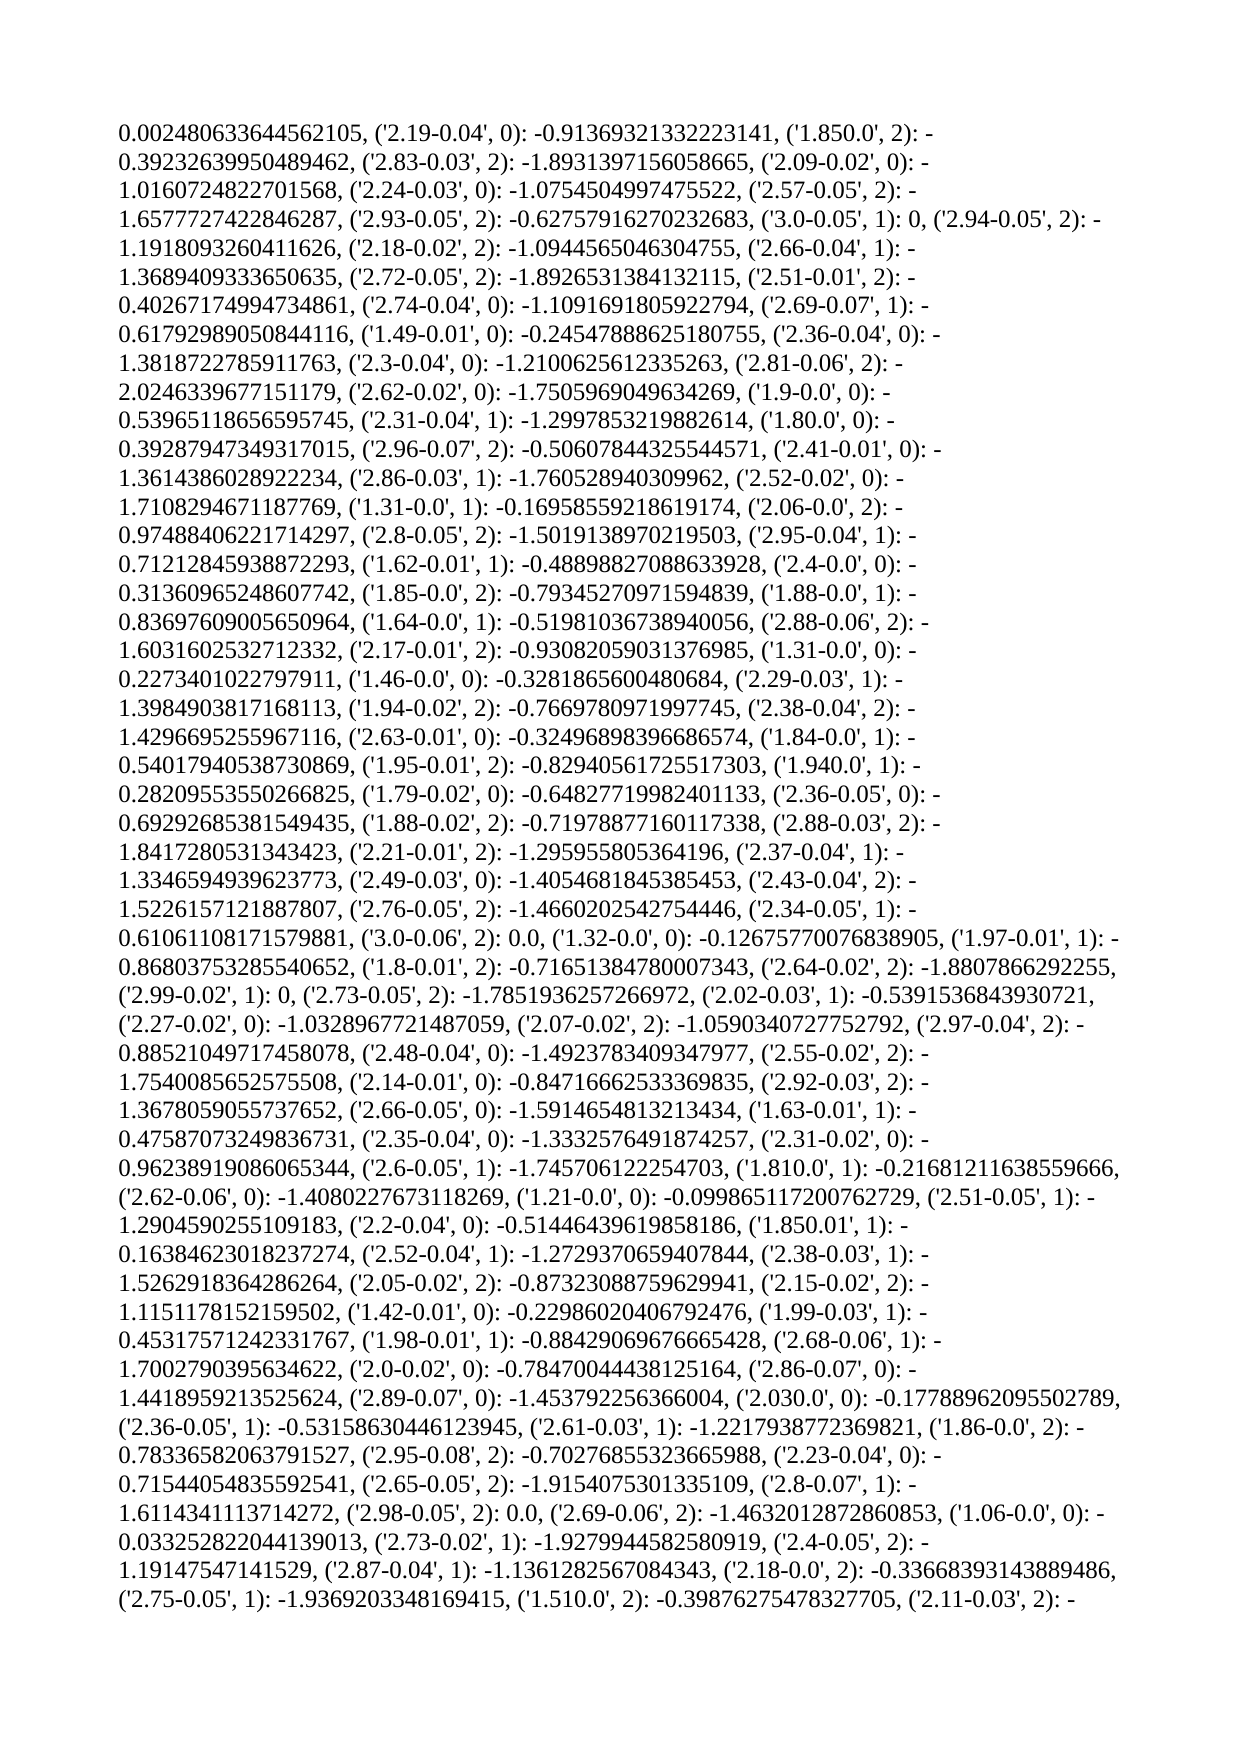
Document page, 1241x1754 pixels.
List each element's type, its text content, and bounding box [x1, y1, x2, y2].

text -0.002480633644562105, ('2.19-0.04', 0): -0.91369321332223141, ('1.850.0', 2): -0.39232639950489462, ('2.83-0.03', 2): -1.8931397156058665, ('2.09-0.02', 0): -1.0160724822701568, ('2.24-0.03', 0): -1.0754504997475522, ('2.57-0.05', 2): -1.6577727422846287, ('2.93-0.05', 2): -0.62757916270232683, ('3.0-0.05', 1): 0, ('2.94-0.05', 2): -1.1918093260411626, ('2.18-0.02', 2): -1.0944565046304755, ('2.66-0.04', 1): -1.3689409333650635, ('2.72-0.05', 2): -1.8926531384132115, ('2.51-0.01', 2): -0.40267174994734861, ('2.74-0.04', 0): -1.1091691805922794, ('2.69-0.07', 1): -0.61792989050844116, ('1.49-0.01', 0): -0.24547888625180755, ('2.36-0.04', 0): -1.3818722785911763, ('2.3-0.04', 0): -1.2100625612335263, ('2.81-0.06', 2): -2.0246339677151179, ('2.62-0.02', 0): -1.7505969049634269, ('1.9-0.0', 0): -0.53965118656595745, ('2.31-0.04', 1): -1.2997853219882614, ('1.80.0', 0): -0.39287947349317015, ('2.96-0.07', 2): -0.50607844325544571, ('2.41-0.01', 0): -1.3614386028922234, ('2.86-0.03', 1): -1.760528940309962, ('2.52-0.02', 0): -1.7108294671187769, ('1.31-0.0', 1): -0.16958559218619174, ('2.06-0.0', 2): -0.97488406221714297, ('2.8-0.05', 2): -1.5019138970219503, ('2.95-0.04', 1): -0.71212845938872293, ('1.62-0.01', 1): -0.48898827088633928, ('2.4-0.0', 0): -0.31360965248607742, ('1.85-0.0', 2): -0.79345270971594839, ('1.88-0.0', 1): -0.83697609005650964, ('1.64-0.0', 1): -0.51981036738940056, ('2.88-0.06', 2): -1.6031602532712332, ('2.17-0.01', 2): -0.93082059031376985, ('1.31-0.0', 0): -0.2273401022797911, ('1.46-0.0', 0): -0.3281865600480684, ('2.29-0.03', 1): -1.3984903817168113, ('1.94-0.02', 2): -0.7669780971997745, ('2.38-0.04', 2): -1.4296695255967116, ('2.63-0.01', 0): -0.32496898396686574, ('1.84-0.0', 1): -0.54017940538730869, ('1.95-0.01', 2): -0.82940561725517303, ('1.940.0', 1): -0.28209553550266825, ('1.79-0.02', 0): -0.64827719982401133, ('2.36-0.05', 0): -0.69292685381549435, ('1.88-0.02', 2): -0.71978877160117338, ('2.88-0.03', 2): -1.8417280531343423, ('2.21-0.01', 2): -1.295955805364196, ('2.37-0.04', 1): -1.3346594939623773, ('2.49-0.03', 0): -1.4054681845385453, ('2.43-0.04', 2): -1.5226157121887807, ('2.76-0.05', 2): -1.4660202542754446, ('2.34-0.05', 1): -0.61061108171579881, ('3.0-0.06', 2): 0.0, ('1.32-0.0', 0): -0.12675770076838905, ('1.97-0.01', 1): -0.86803753285540652, ('1.8-0.01', 2): -0.71651384780007343, ('2.64-0.02', 2): -1.8807866292255, ('2.99-0.02', 1): 0, ('2.73-0.05', 2): -1.7851936257266972, ('2.02-0.03', 1): -0.5391536843930721, ('2.27-0.02', 0): -1.0328967721487059, ('2.07-0.02', 2): -1.0590340727752792, ('2.97-0.04', 2): -0.88521049717458078, ('2.48-0.04', 0): -1.4923783409347977, ('2.55-0.02', 2): -1.7540085652575508, ('2.14-0.01', 0): -0.84716662533369835, ('2.92-0.03', 2): -1.3678059055737652, ('2.66-0.05', 0): -1.5914654813213434, ('1.63-0.01', 1): -0.47587073249836731, ('2.35-0.04', 0): -1.3332576491874257, ('2.31-0.02', 0): -0.96238919086065344, ('2.6-0.05', 1): -1.745706122254703, ('1.810.0', 1): -0.21681211638559666, ('2.62-0.06', 0): -1.4080227673118269, ('1.21-0.0', 0): -0.099865117200762729, ('2.51-0.05', 1): -1.2904590255109183, ('2.2-0.04', 0): -0.51446439619858186, ('1.850.01', 1): -0.16384623018237274, ('2.52-0.04', 1): -1.2729370659407844, ('2.38-0.03', 1): -1.5262918364286264, ('2.05-0.02', 2): -0.87323088759629941, ('2.15-0.02', 2): -1.1151178152159502, ('1.42-0.01', 0): -0.22986020406792476, ('1.99-0.03', 1): -0.45317571242331767, ('1.98-0.01', 1): -0.88429069676665428, ('2.68-0.06', 1): -1.7002790395634622, ('2.0-0.02', 0): -0.78470044438125164, ('2.86-0.07', 0): -1.4418959213525624, ('2.89-0.07', 0): -1.453792256366004, ('2.030.0', 0): -0.17788962095502789, ('2.36-0.05', 1): -0.53158630446123945, ('2.61-0.03', 1): -1.2217938772369821, ('1.86-0.0', 2): -0.78336582063791527, ('2.95-0.08', 2): -0.70276855323665988, ('2.23-0.04', 0): -0.71544054835592541, ('2.65-0.05', 2): -1.9154075301335109, ('2.8-0.07', 1): -1.6114341113714272, ('2.98-0.05', 2): 0.0, ('2.69-0.06', 2): -1.4632012872860853, ('1.06-0.0', 0): -0.033252822044139013, ('2.73-0.02', 1): -1.9279944582580919, ('2.4-0.05', 2): -1.19147547141529, ('2.87-0.04', 1): -1.1361282567084343, ('2.18-0.0', 2): -0.33668393143889486, ('2.75-0.05', 1): -1.9369203348169415, ('1.510.0', 2): -0.39876275478327705, ('2.11-0.03', 2): [118, 118, 1122, 1613]
